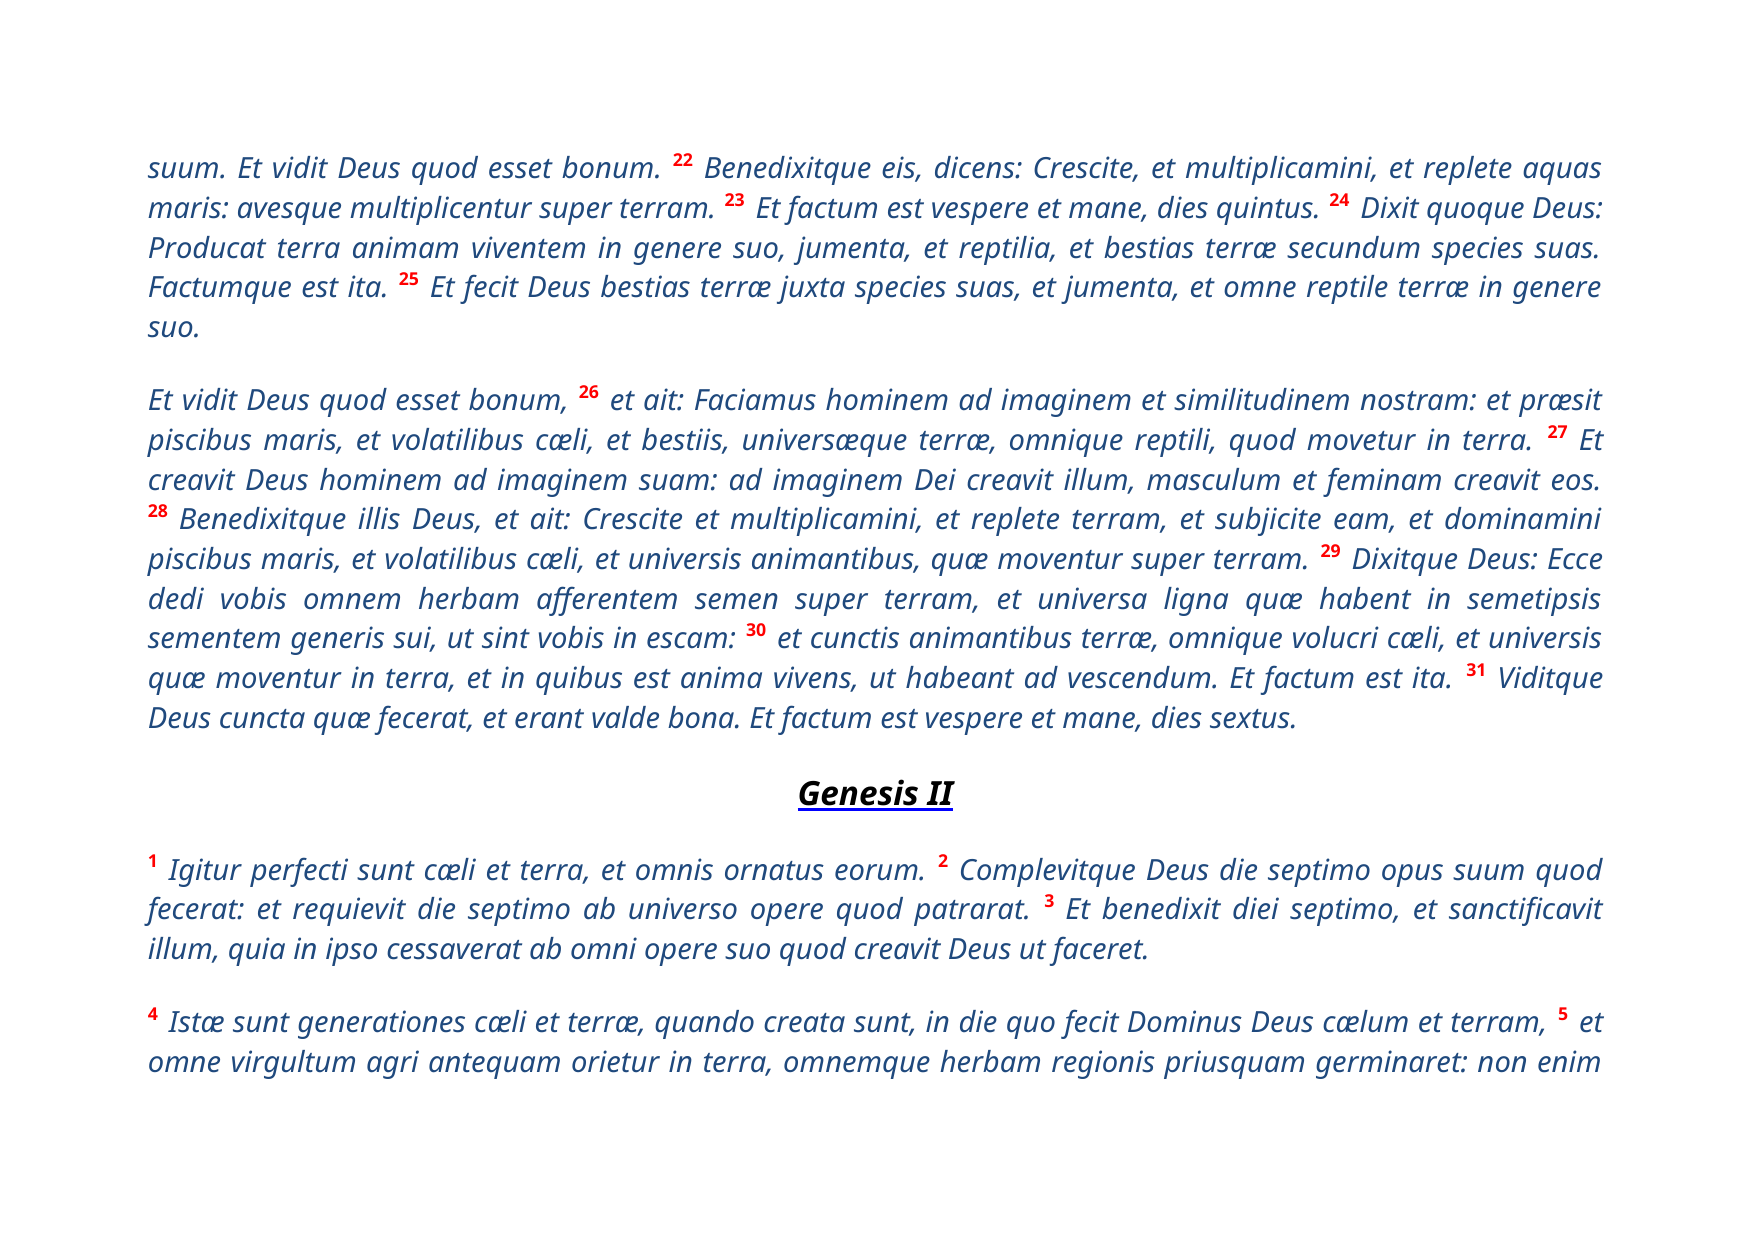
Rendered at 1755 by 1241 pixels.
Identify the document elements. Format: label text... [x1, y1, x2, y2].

text 4 Istæ sunt generationes cæli et terræ, quando creata sunt, in die quo fecit Dominus Deus cælum et terram, 5 et omne virgultum agri antequam orietur in terra, omnemque herbam regionis priusquam germinaret: non enim [148, 1001, 1606, 1081]
text Genesis II [148, 770, 1606, 815]
text Et vidit Deus quod esset bonum, 26 et ait: Faciamus hominem ad imaginem et similitudinem nostram: et præsit piscibus maris, et volatilibus cæli, et bestiis, universæque terræ, omnique reptili, quod movetur in terra. 27 Et creavit Deus hominem ad imaginem suam: ad imaginem Dei creavit illum, masculum et feminam creavit eos. 28 Benedixitque illis Deus, et ait: Crescite et multiplicamini, et replete terram, et subjicite eam, et dominamini piscibus maris, et volatilibus cæli, et universis animantibus, quæ moventur super terram. 29 Dixitque Deus: Ecce dedi vobis omnem herbam afferentem semen super terram, et universa ligna quæ habent in semetipsis sementem generis sui, ut sint vobis in escam: 30 et cunctis animantibus terræ, omnique volucri cæli, et universis quæ moventur in terra, et in quibus est anima vivens, ut habeant ad vescendum. Et factum est ita. 31 Viditque Deus cuncta quæ fecerat, et erant valde bona. Et factum est vespere et mane, dies sextus. [148, 379, 1606, 737]
text 1 Igitur perfecti sunt cæli et terra, et omnis ornatus eorum. 2 Complevitque Deus die septimo opus suum quod fecerat: et requievit die septimo ab universo opere quod patrarat. 3 Et benedixit diei septimo, et sanctificavit illum, quia in ipso cessaverat ab omni opere suo quod creavit Deus ut faceret. [148, 849, 1606, 968]
text suum. Et vidit Deus quod esset bonum. 22 Benedixitque eis, dicens: Crescite, et multiplicamini, et replete aquas maris: avesque multiplicentur super terram. 23 Et factum est vespere et mane, dies quintus. 24 Dixit quoque Deus: Producat terra animam viventem in genere suo, jumenta, et reptilia, et bestias terræ secundum species suas. Factumque est ita. 25 Et fecit Deus bestias terræ juxta species suas, et jumenta, et omne reptile terræ in genere suo. [148, 148, 1606, 346]
